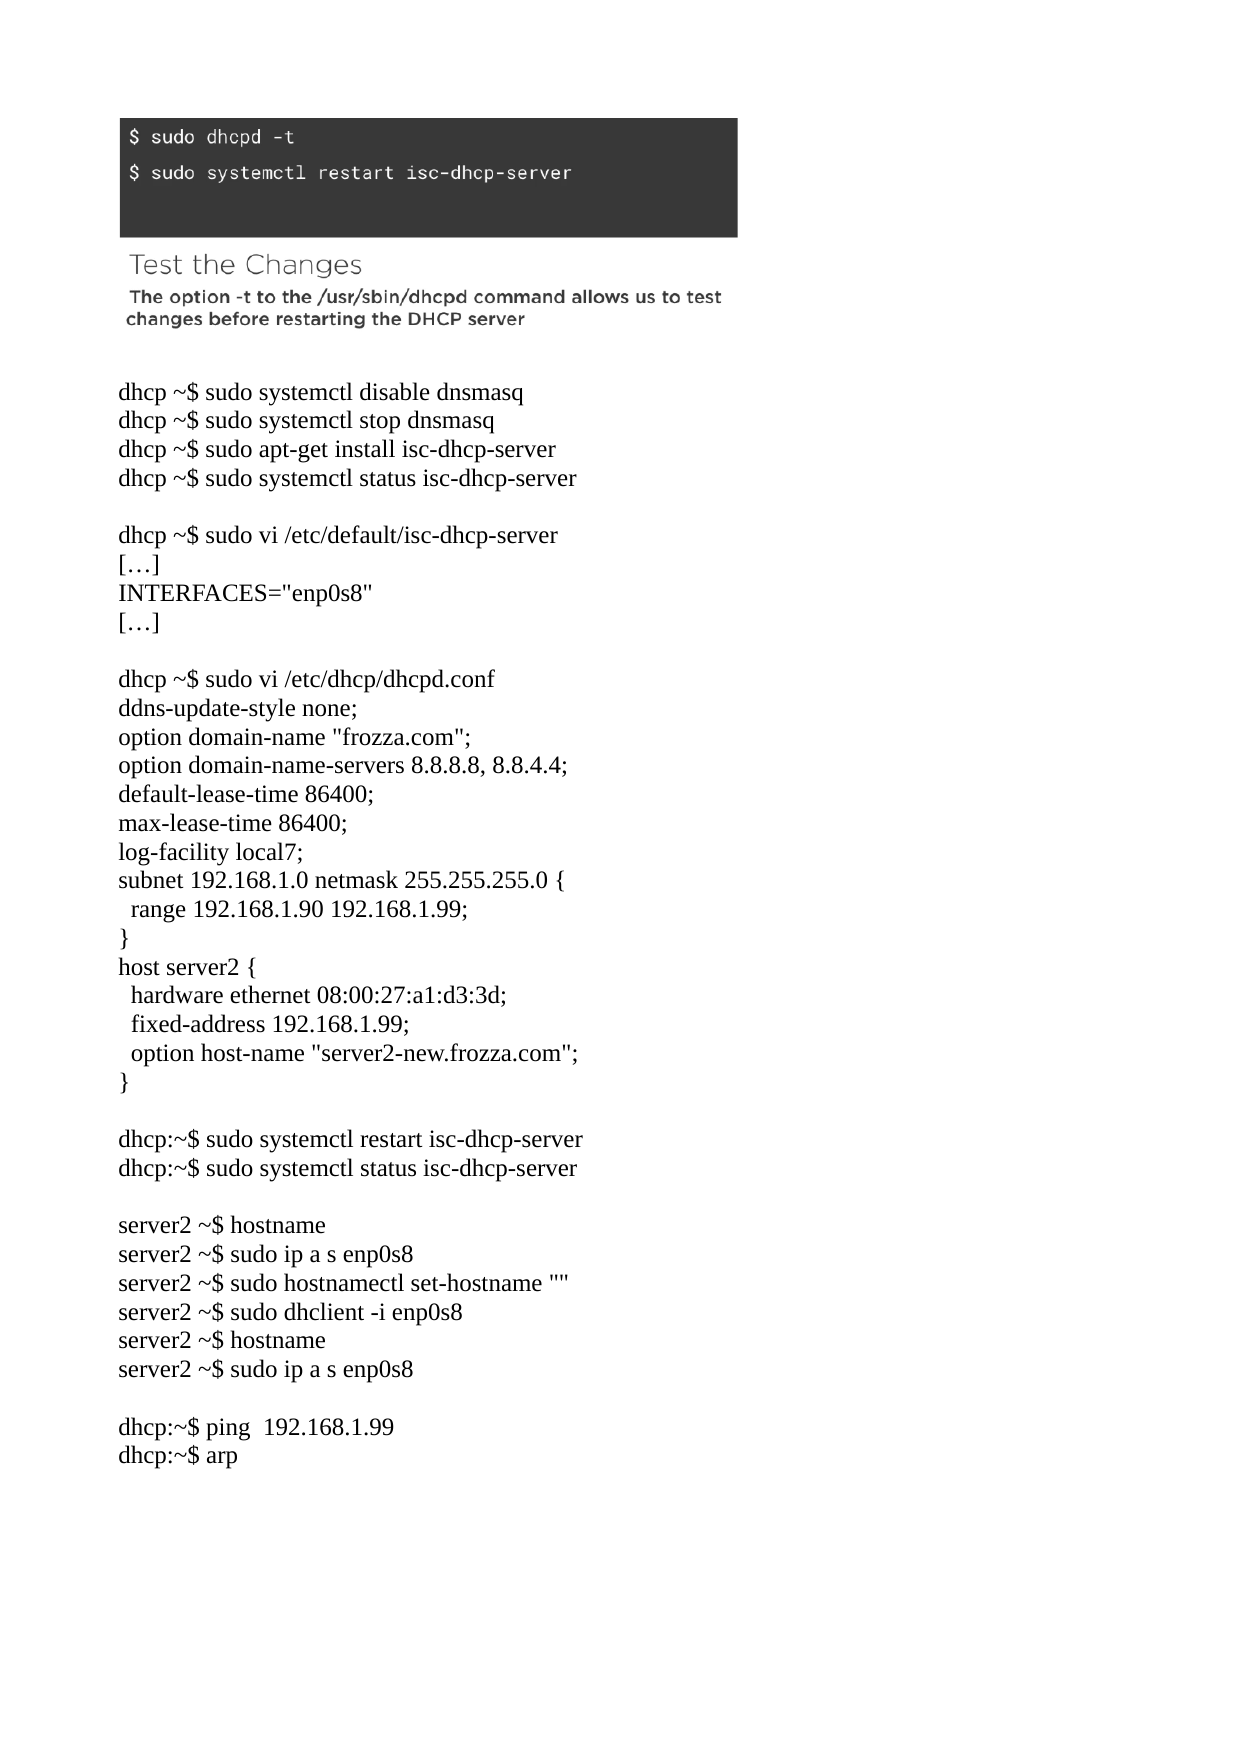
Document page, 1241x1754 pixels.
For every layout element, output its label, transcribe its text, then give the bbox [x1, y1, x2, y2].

text dhcp ~$ sudo vi /etc/dhcp/dhcpd.conf [118, 664, 1122, 693]
text server2 ~$ sudo ip a s enp0s8 [118, 1354, 1122, 1383]
text […] [118, 607, 1122, 636]
text default-lease-time 86400; [118, 779, 1122, 808]
text range 192.168.1.90 192.168.1.99; [118, 894, 1122, 923]
text option host-name "server2-new.frozza.com"; [118, 1038, 1122, 1067]
text ddns-update-style none; [118, 693, 1122, 722]
text dhcp:~$ sudo systemctl restart isc-dhcp-server [118, 1124, 1122, 1153]
text server2 ~$ sudo ip a s enp0s8 [118, 1239, 1122, 1268]
text server2 ~$ sudo dhclient -i enp0s8 [118, 1297, 1122, 1326]
text subnet 192.168.1.0 netmask 255.255.255.0 { [118, 866, 1122, 894]
text dhcp ~$ sudo apt-get install isc-dhcp-server [118, 434, 1122, 463]
text hardware ethernet 08:00:27:a1:d3:3d; [118, 981, 1122, 1009]
text fixed-address 192.168.1.99; [118, 1009, 1122, 1038]
text max-lease-time 86400; [118, 808, 1122, 837]
text dhcp:~$ sudo systemctl status isc-dhcp-server [118, 1153, 1122, 1182]
text dhcp:~$ arp [118, 1441, 1122, 1469]
text option domain-name-servers 8.8.8.8, 8.8.4.4; [118, 751, 1122, 779]
text dhcp ~$ sudo systemctl stop dnsmasq [118, 406, 1122, 434]
text dhcp ~$ sudo systemctl disable dnsmasq [118, 377, 1122, 406]
text host server2 { [118, 952, 1122, 981]
text server2 ~$ hostname [118, 1326, 1122, 1354]
text } [118, 923, 1122, 952]
text dhcp ~$ sudo vi /etc/default/isc-dhcp-server [118, 521, 1122, 549]
text dhcp ~$ sudo systemctl status isc-dhcp-server [118, 463, 1122, 492]
text […] [118, 549, 1122, 578]
text INTERFACES="enp0s8" [118, 578, 1122, 607]
picture [119, 118, 738, 340]
text dhcp:~$ ping 192.168.1.99 [118, 1412, 1122, 1441]
text log-facility local7; [118, 837, 1122, 866]
text server2 ~$ sudo hostnamectl set-hostname "" [118, 1268, 1122, 1297]
text server2 ~$ hostname [118, 1211, 1122, 1239]
text option domain-name "frozza.com"; [118, 722, 1122, 751]
text } [118, 1067, 1122, 1096]
